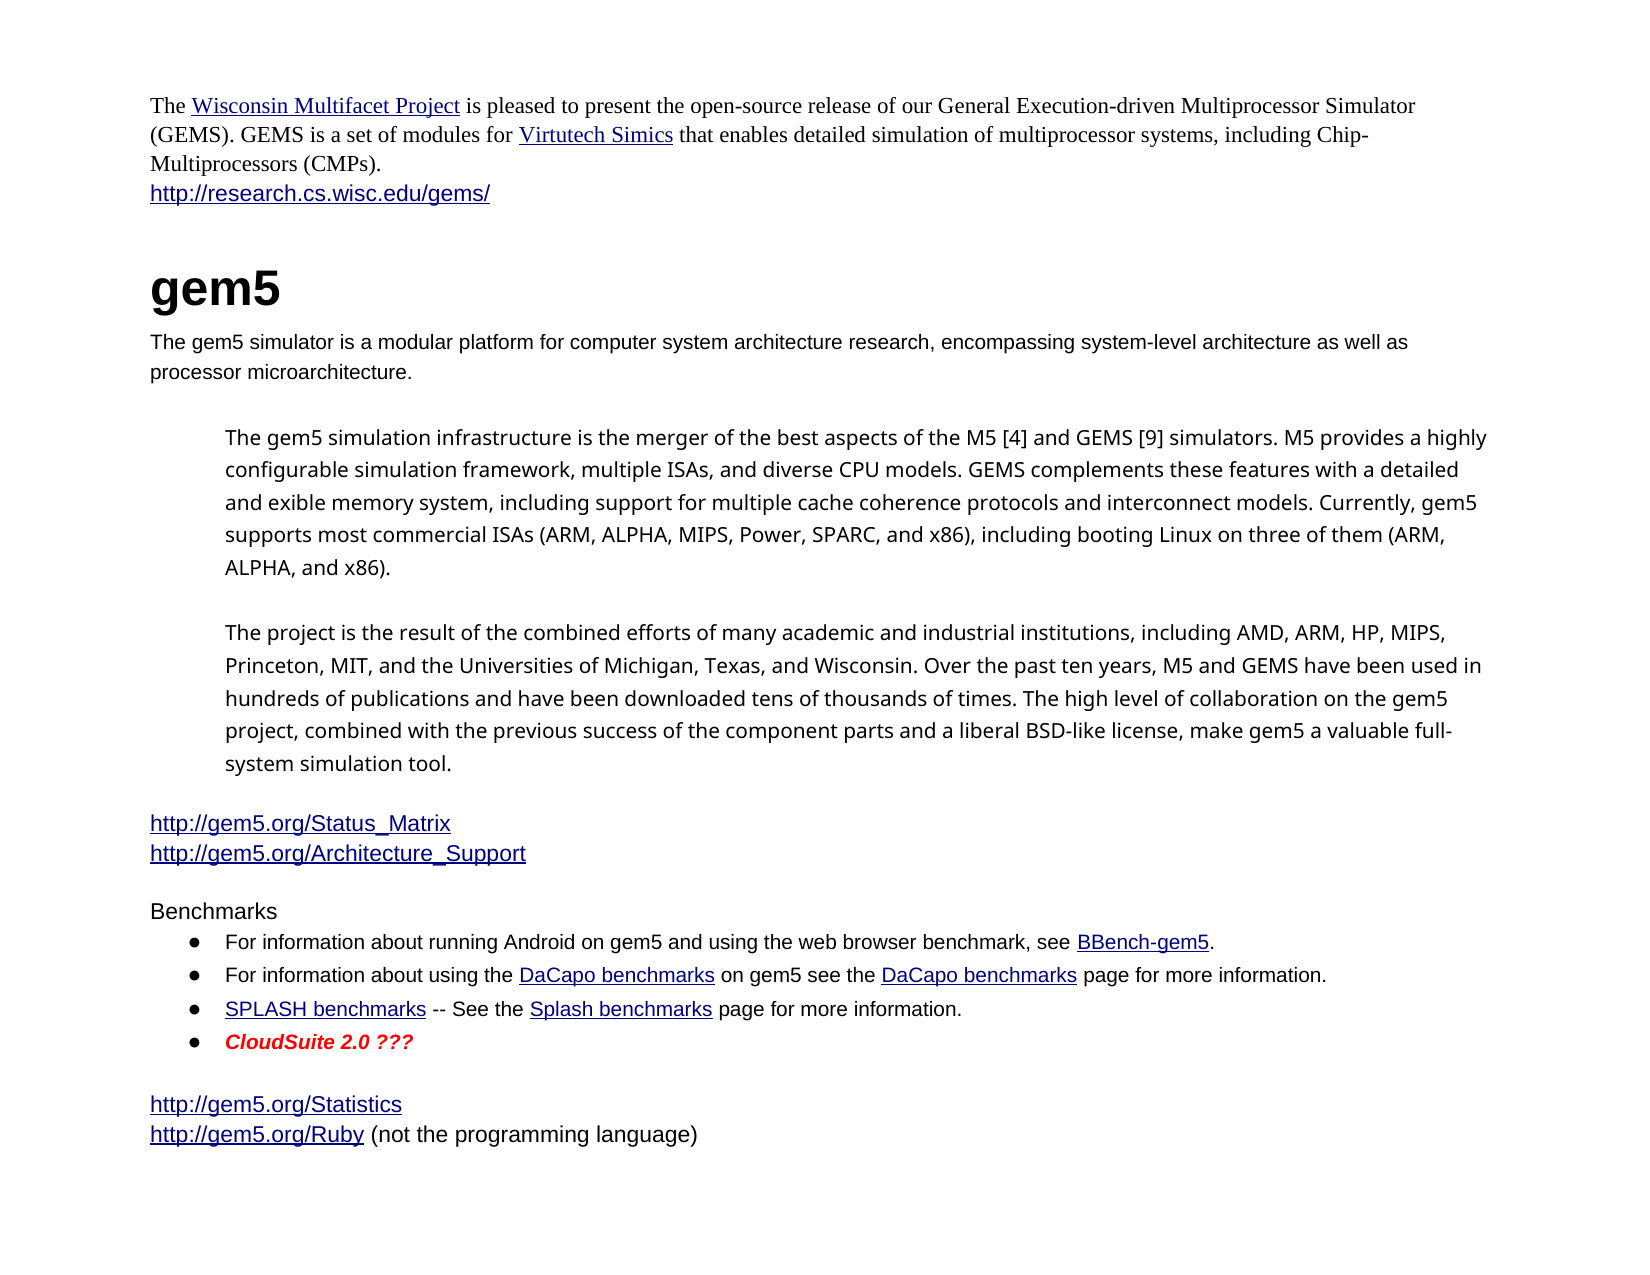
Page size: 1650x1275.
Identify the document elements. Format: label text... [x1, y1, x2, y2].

text http://gem5.org/Status_Matrix [150, 811, 1500, 836]
list SPLASH benchmarks -- See the Splash benchmarks page for more information. [187, 995, 1500, 1021]
list For information about running Android on gem5 and using the web browser benchmark, see BBench-gem5. [187, 928, 1500, 954]
subtitle gem5 [150, 260, 1500, 316]
text The Wisconsin Multifacet Project is pleased to present the open-source release of our General Execution-driven Multiprocessor Simulator (GEMS). GEMS is a set of modules for Virtutech Simics that enables detailed simulation of multiprocessor systems, including Chip-Multiprocessors (CMPs). [150, 93, 1500, 177]
list For information about using the DaCapo benchmarks on gem5 see the DaCapo benchmarks page for more information. [187, 962, 1500, 987]
text http://research.cs.wisc.edu/gems/ [150, 181, 1500, 206]
text http://gem5.org/Architecture_Support Benchmarks [150, 840, 1500, 924]
list CloudSuite 2.0 ??? [187, 1029, 1500, 1054]
text The gem5 simulator is a modular platform for computer system architecture research, encompassing system-level architecture as well as processor microarchitecture. [150, 331, 1500, 384]
text The gem5 simulation infrastructure is the merger of the best aspects of the M5 [4] and GEMS [9] simulators. M5 provides a highly configurable simulation framework, multiple ISAs, and diverse CPU models. GEMS complements these features with a detailed and exible memory system, including support for multiple cache coherence protocols and interconnect models. Currently, gem5 supports most commercial ISAs (ARM, ALPHA, MIPS, Power, SPARC, and x86), including booting Linux on three of them (ARM, ALPHA, and x86). [225, 423, 1500, 582]
text The project is the result of the combined efforts of many academic and industrial institutions, including AMD, ARM, HP, MIPS, Princeton, MIT, and the Universities of Michigan, Texas, and Wisconsin. Over the past ten years, M5 and GEMS have been used in hundreds of publications and have been downloaded tens of thousands of times. The high level of collaboration on the gem5 project, combined with the previous success of the component parts and a liberal BSD-like license, make gem5 a valuable full-system simulation tool. [225, 618, 1500, 777]
text http://gem5.org/Ruby (not the programming language) [150, 1121, 1500, 1147]
text http://gem5.org/Statistics [150, 1092, 1500, 1117]
